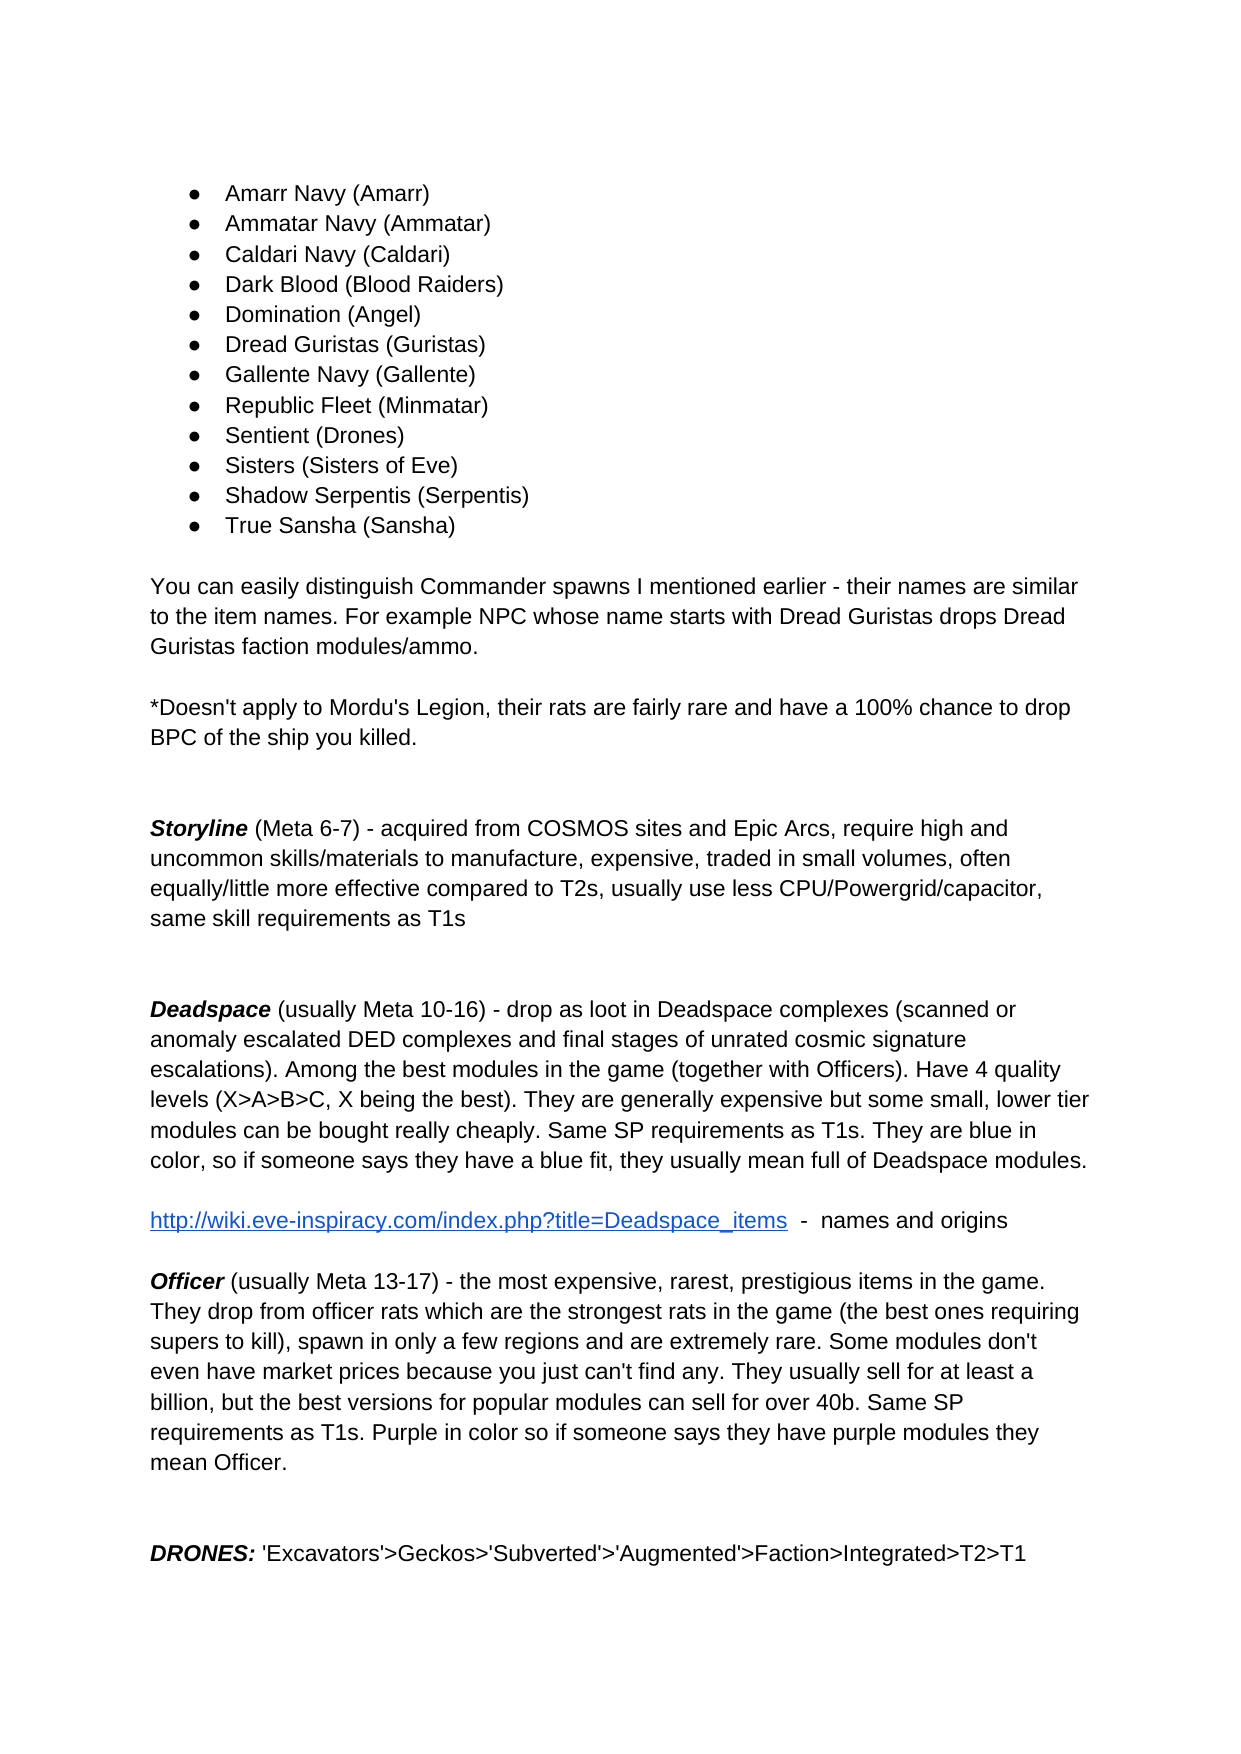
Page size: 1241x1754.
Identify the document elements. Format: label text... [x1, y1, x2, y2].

list Shadow Serpentis (Serpentis) [187, 482, 1090, 509]
list Ammatar Navy (Ammatar) [187, 210, 1090, 237]
list Amarr Navy (Amarr) [187, 180, 1090, 207]
list Caldari Navy (Caldari) [187, 241, 1090, 267]
text http://wiki.eve-inspiracy.com/index.php?title=Deadspace_items - names and origins [150, 1207, 1090, 1234]
list Sisters (Sisters of Eve) [187, 452, 1090, 478]
list Dark Blood (Blood Raiders) [187, 271, 1090, 297]
text Deadspace (usually Meta 10-16) - drop as loot in Deadspace complexes (scanned or anomaly escalated DED complexes and final stages of unrated cosmic signature escalations). Among the best modules in the game (together with Officers). Have 4 quality levels (X>A>B>C, X being the best). They are generally expensive but some small, lower tier modules can be bought really cheaply. Same SP requirements as T1s. They are blue in color, so if someone says they have a blue fit, they usually mean full of Deadspace modules. [150, 996, 1090, 1173]
text You can easily distinguish Commander spawns I mentioned earlier - their names are similar to the item names. For example NPC whose name starts with Dread Guristas drops Dread Guristas faction modules/ammo. [150, 573, 1090, 660]
list Republic Fleet (Minmatar) [187, 392, 1090, 418]
text Officer (usually Meta 13-17) - the most expensive, rarest, prestigious items in the game. They drop from officer rats which are the strongest rats in the game (the best ones requiring supers to kill), spawn in only a few regions and are extremely rare. Some modules don't even have market prices because you just can't find any. They usually sell for at least a billion, but the best versions for popular modules can sell for over 40b. Same SP requirements as T1s. Purple in color so if someone says they have purple modules they mean Officer. [150, 1268, 1090, 1475]
list Dread Guristas (Guristas) [187, 331, 1090, 358]
list Gallente Navy (Gallente) [187, 361, 1090, 388]
list Sentient (Drones) [187, 422, 1090, 448]
list Domination (Angel) [187, 301, 1090, 327]
text Storyline (Meta 6-7) - acquired from COSMOS sites and Epic Arcs, require high and uncommon skills/materials to manufacture, expensive, traded in small volumes, often equally/little more effective compared to T2s, usually use less CPU/Powergrid/capacitor, same skill requirements as T1s [150, 814, 1090, 932]
text *Doesn't apply to Mordu's Legion, their rats are fairly rare and have a 100% chance to drop BPC of the ship you killed. [150, 694, 1090, 750]
text DRONES: 'Excavators'>Geckos>'Subverted'>'Augmented'>Faction>Integrated>T2>T1 [150, 1539, 1090, 1566]
list True Sansha (Sansha) [187, 512, 1090, 539]
